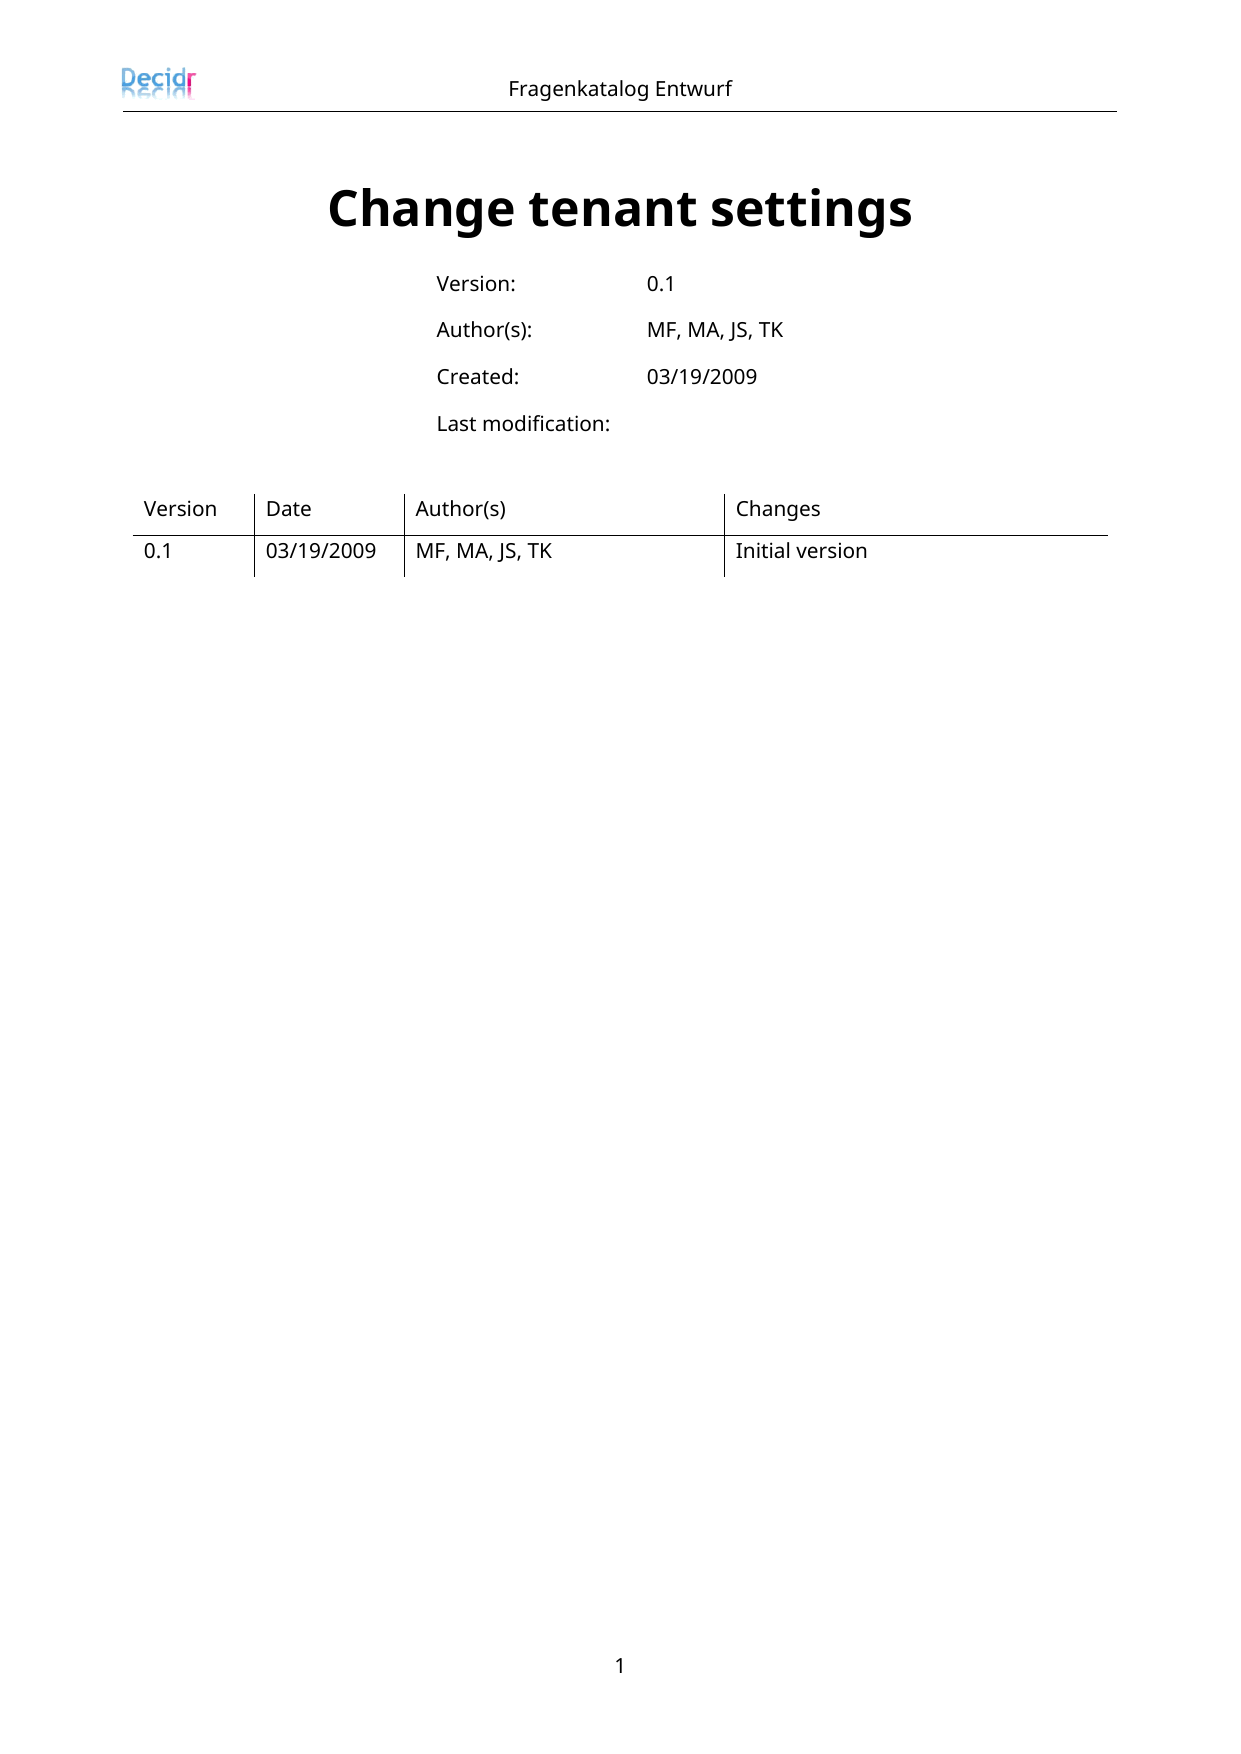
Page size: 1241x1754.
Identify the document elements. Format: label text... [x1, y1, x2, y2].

table_cell Created: [425, 359, 635, 406]
table_header Author(s) [405, 494, 724, 535]
table_header Changes [725, 494, 1108, 535]
table_cell Last modification: [425, 406, 635, 453]
table_cell 03/19/2009 [255, 536, 404, 577]
table_cell MF, MA, JS, TK [405, 536, 724, 577]
picture [118, 64, 200, 102]
table_cell [635, 406, 815, 453]
table_header Version [133, 494, 254, 535]
table_cell 03/19/2009 [635, 359, 815, 406]
table_cell 0.1 [133, 536, 254, 577]
title Change tenant settings [118, 173, 1122, 241]
table_header Date [255, 494, 404, 535]
table_header 0.1 [635, 266, 815, 313]
table_cell Initial version [725, 536, 1108, 577]
table_cell MF, MA, JS, TK [635, 313, 815, 359]
table_cell Author(s): [425, 313, 635, 359]
table_header Version: [425, 266, 635, 313]
